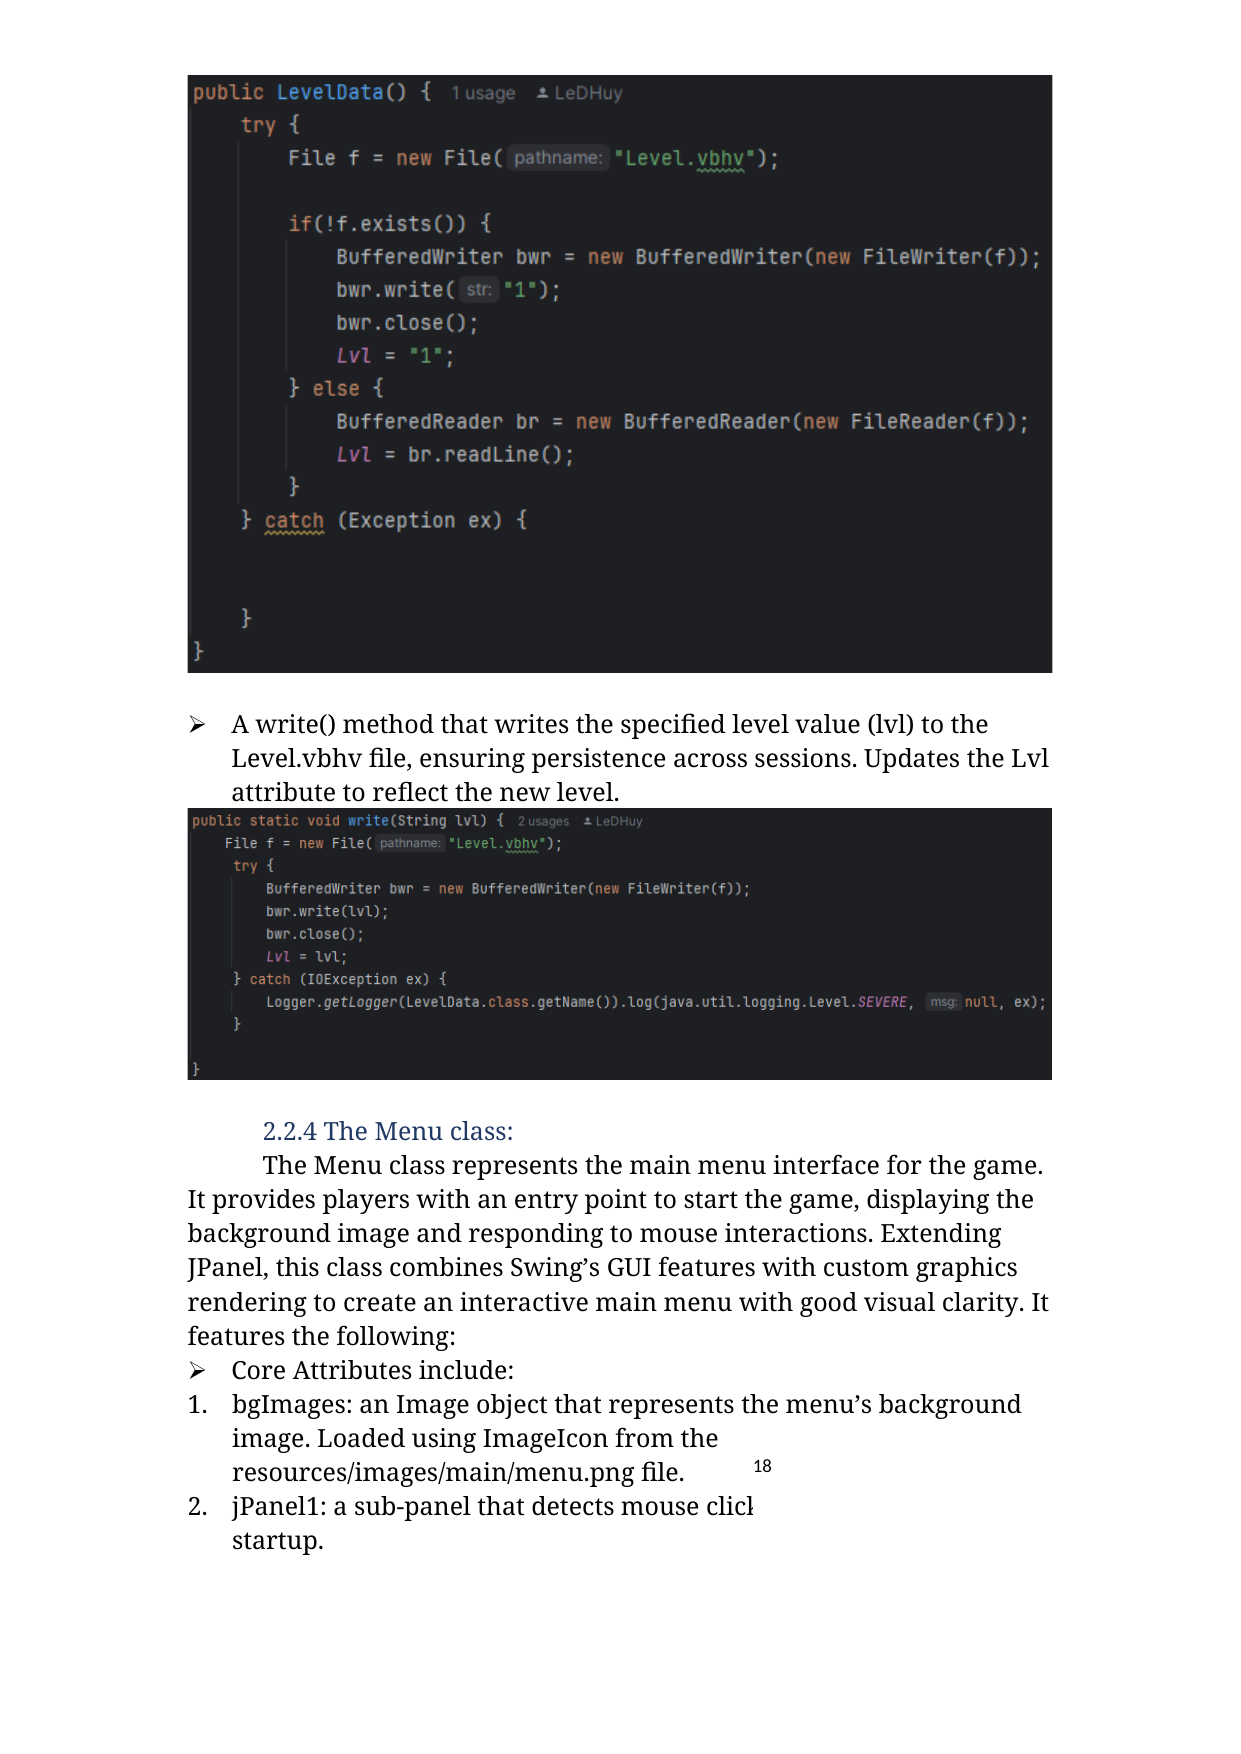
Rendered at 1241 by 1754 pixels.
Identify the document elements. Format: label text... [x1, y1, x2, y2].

list A write() method that writes the specified level value (lvl) to the Level.vbhv file, ensuring persistence across sessions. Updates the Lvl attribute to reflect the new level. [187, 707, 1053, 809]
list bgImages: an Image object that represents the menu’s background image. Loaded using ImageIcon from the resources/images/main/menu.png file. [187, 1386, 1053, 1488]
list Core Attributes include: [187, 1352, 1053, 1386]
list jPanel1: a sub-panel that detects mouse clicks, used to trigger game startup. [187, 1488, 753, 1557]
text 2.2.4 The Menu class: [187, 1114, 1053, 1148]
text The Menu class represents the main menu interface for the game. It provides players with an entry point to start the game, displaying the background image and responding to mouse interactions. Extending JPanel, this class combines Swing’s GUI features with custom graphics rendering to create an interactive main menu with good visual clarity. It features the following: [187, 1148, 1053, 1352]
